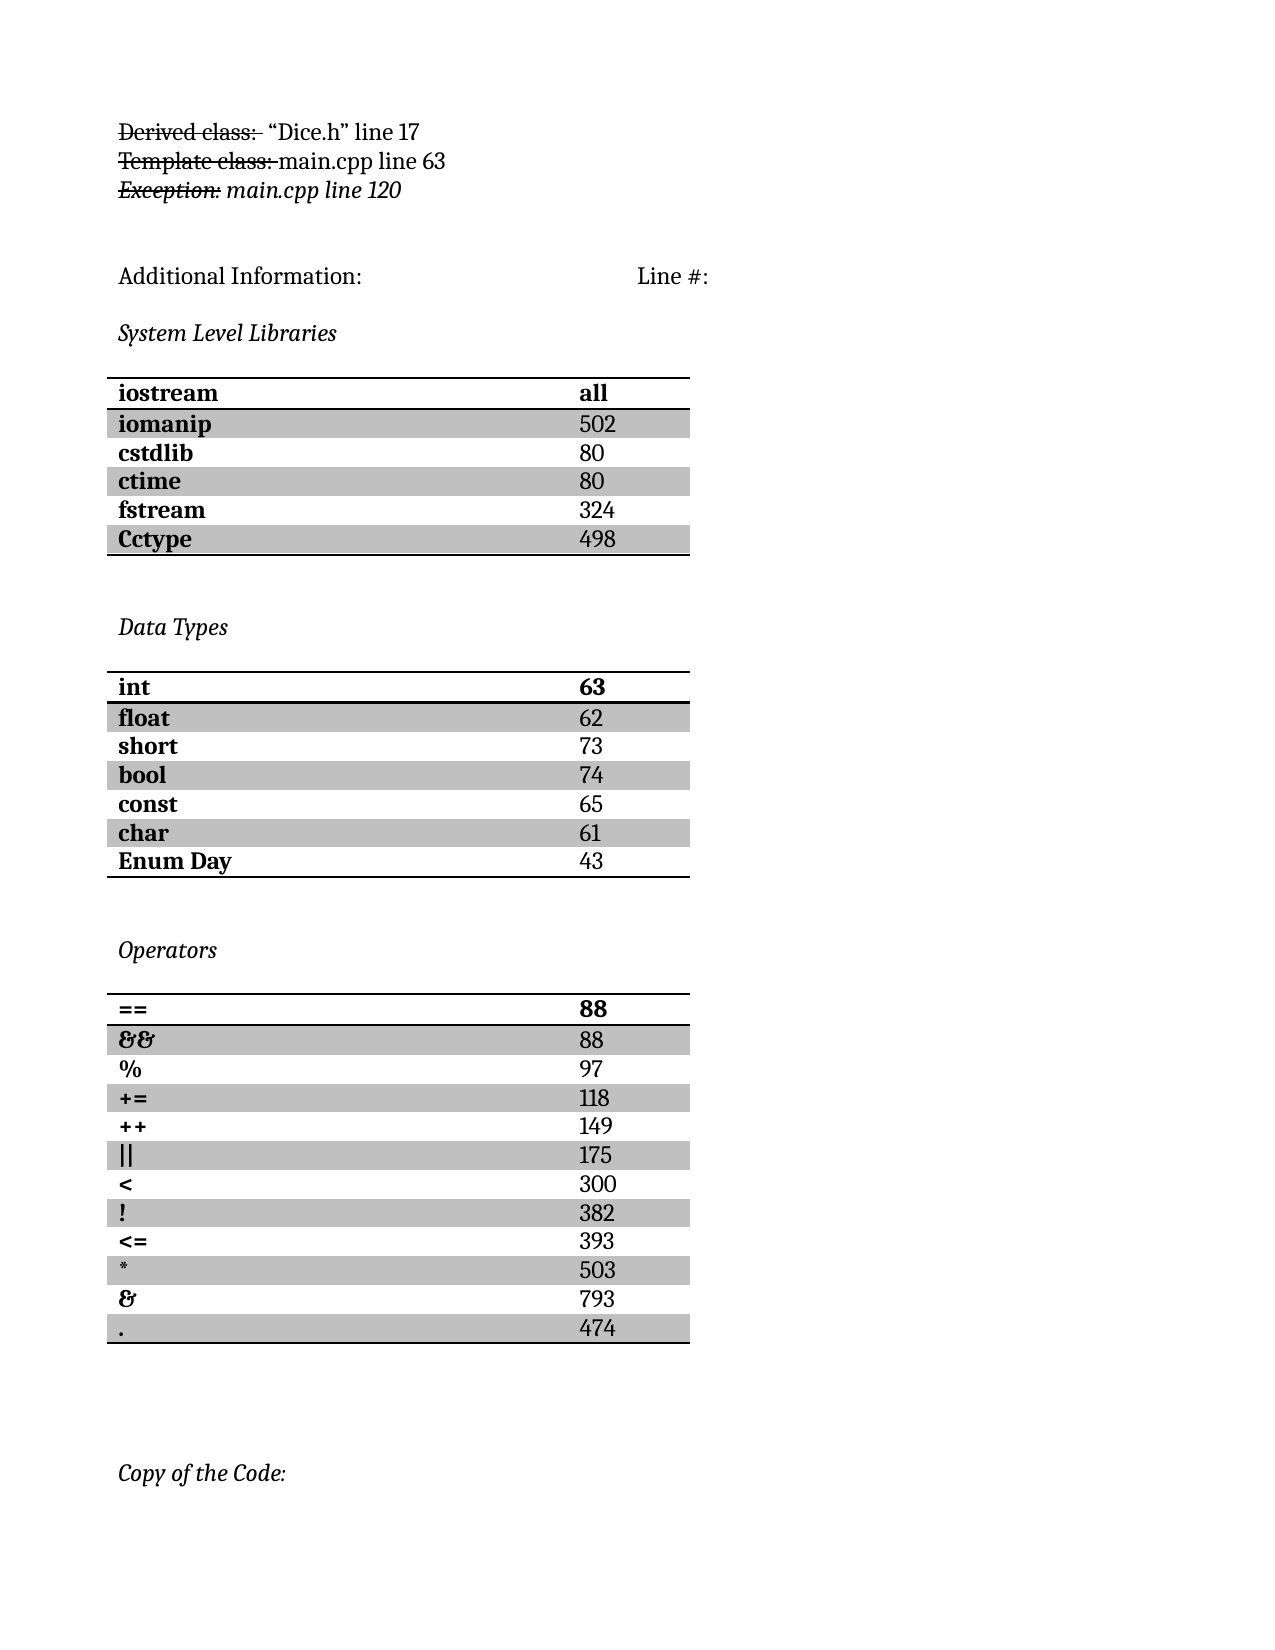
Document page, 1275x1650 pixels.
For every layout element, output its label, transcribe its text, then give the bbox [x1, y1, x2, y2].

table_cell iomanip [107, 410, 568, 438]
table_cell cstdlib [107, 439, 568, 467]
table_cell short [107, 732, 568, 761]
table_header iostream [107, 379, 568, 408]
table_cell 175 [568, 1141, 690, 1170]
table_cell & [107, 1285, 568, 1313]
text Exception: main.cpp line 120 [118, 176, 1157, 204]
table_cell fstream [107, 496, 568, 525]
text Data Types [118, 613, 1157, 642]
text Copy of the Code: [118, 1459, 1157, 1488]
table_cell 65 [568, 790, 690, 818]
table_cell += [107, 1084, 568, 1112]
table_cell * [107, 1256, 568, 1285]
table_cell ! [107, 1199, 568, 1227]
table_header 88 [568, 995, 690, 1024]
table_cell 74 [568, 761, 690, 790]
text Operators [118, 936, 1157, 964]
table_header == [107, 995, 568, 1024]
table_cell < [107, 1170, 568, 1198]
table_cell float [107, 704, 568, 732]
table_cell 498 [568, 525, 690, 553]
table_cell <= [107, 1227, 568, 1256]
table_cell 118 [568, 1084, 690, 1112]
table_cell 149 [568, 1112, 690, 1141]
table_cell Enum Day [107, 847, 568, 876]
table_cell 474 [568, 1314, 690, 1342]
table_cell 503 [568, 1256, 690, 1285]
table_cell ++ [107, 1112, 568, 1141]
table_cell 393 [568, 1227, 690, 1256]
table_cell 382 [568, 1199, 690, 1227]
table_cell 61 [568, 819, 690, 847]
table_cell 502 [568, 410, 690, 438]
table_cell ctime [107, 467, 568, 496]
table_cell 300 [568, 1170, 690, 1198]
table_cell 73 [568, 732, 690, 761]
table_cell . [107, 1314, 568, 1342]
table_cell && [107, 1026, 568, 1055]
table_cell char [107, 819, 568, 847]
table_cell 88 [568, 1026, 690, 1055]
table_cell 80 [568, 439, 690, 467]
table_cell 793 [568, 1285, 690, 1313]
table_cell % [107, 1055, 568, 1083]
text System Level Libraries [118, 319, 1157, 348]
table_cell Cctype [107, 525, 568, 553]
table_cell 324 [568, 496, 690, 525]
table_cell const [107, 790, 568, 818]
table_cell 80 [568, 467, 690, 496]
table_header all [568, 379, 690, 408]
table_header 63 [568, 673, 690, 701]
table_cell bool [107, 761, 568, 790]
table_cell 62 [568, 704, 690, 732]
text Template class: main.cpp line 63 [118, 147, 1157, 176]
text Additional Information: Line #: [118, 262, 1157, 291]
table_cell 43 [568, 847, 690, 876]
table_cell || [107, 1141, 568, 1170]
table_header int [107, 673, 568, 701]
text Derived class: “Dice.h” line 17 [118, 118, 1157, 147]
table_cell 97 [568, 1055, 690, 1083]
